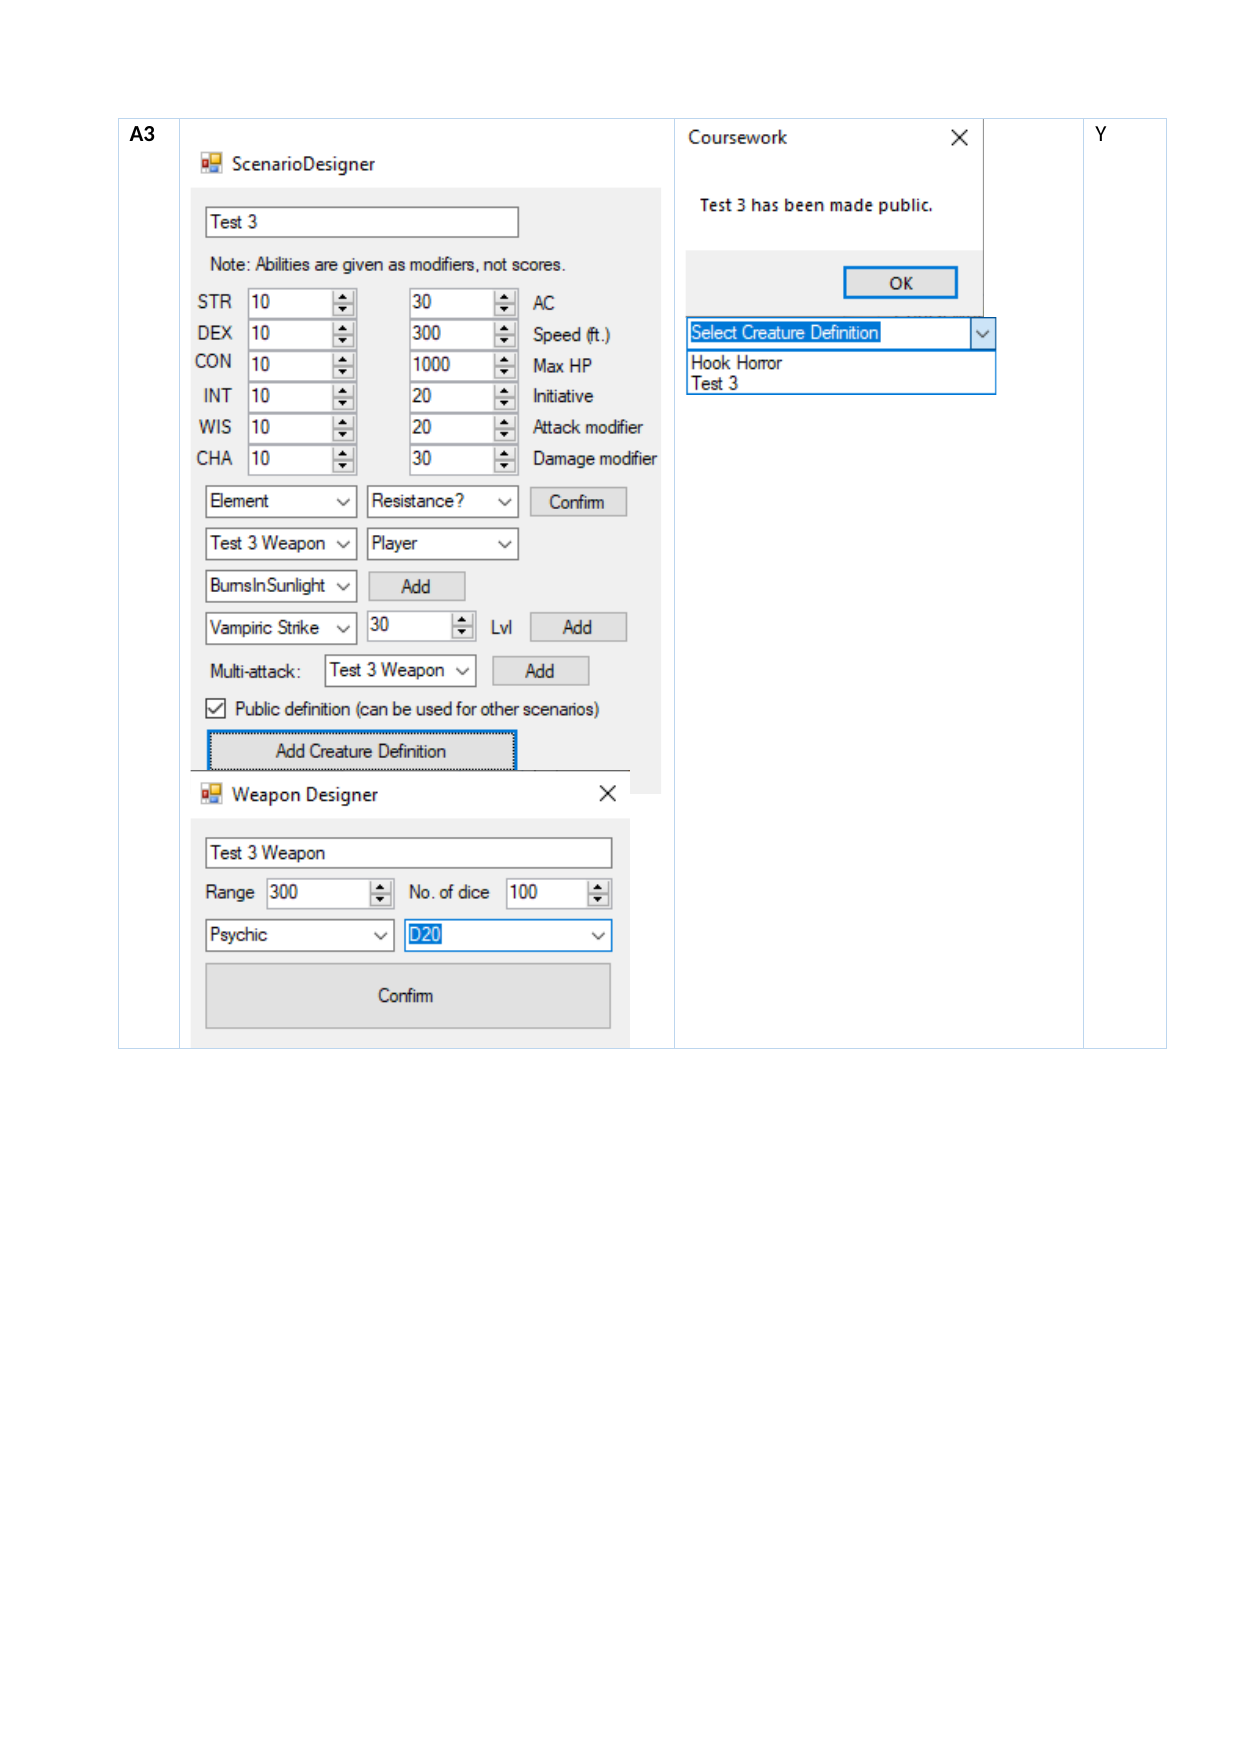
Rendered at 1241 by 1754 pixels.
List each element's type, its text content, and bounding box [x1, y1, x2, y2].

table_cell [180, 119, 674, 1047]
table_cell [675, 119, 1083, 1047]
table_cell A3 [119, 119, 179, 1047]
table_cell Y [1084, 119, 1166, 1047]
